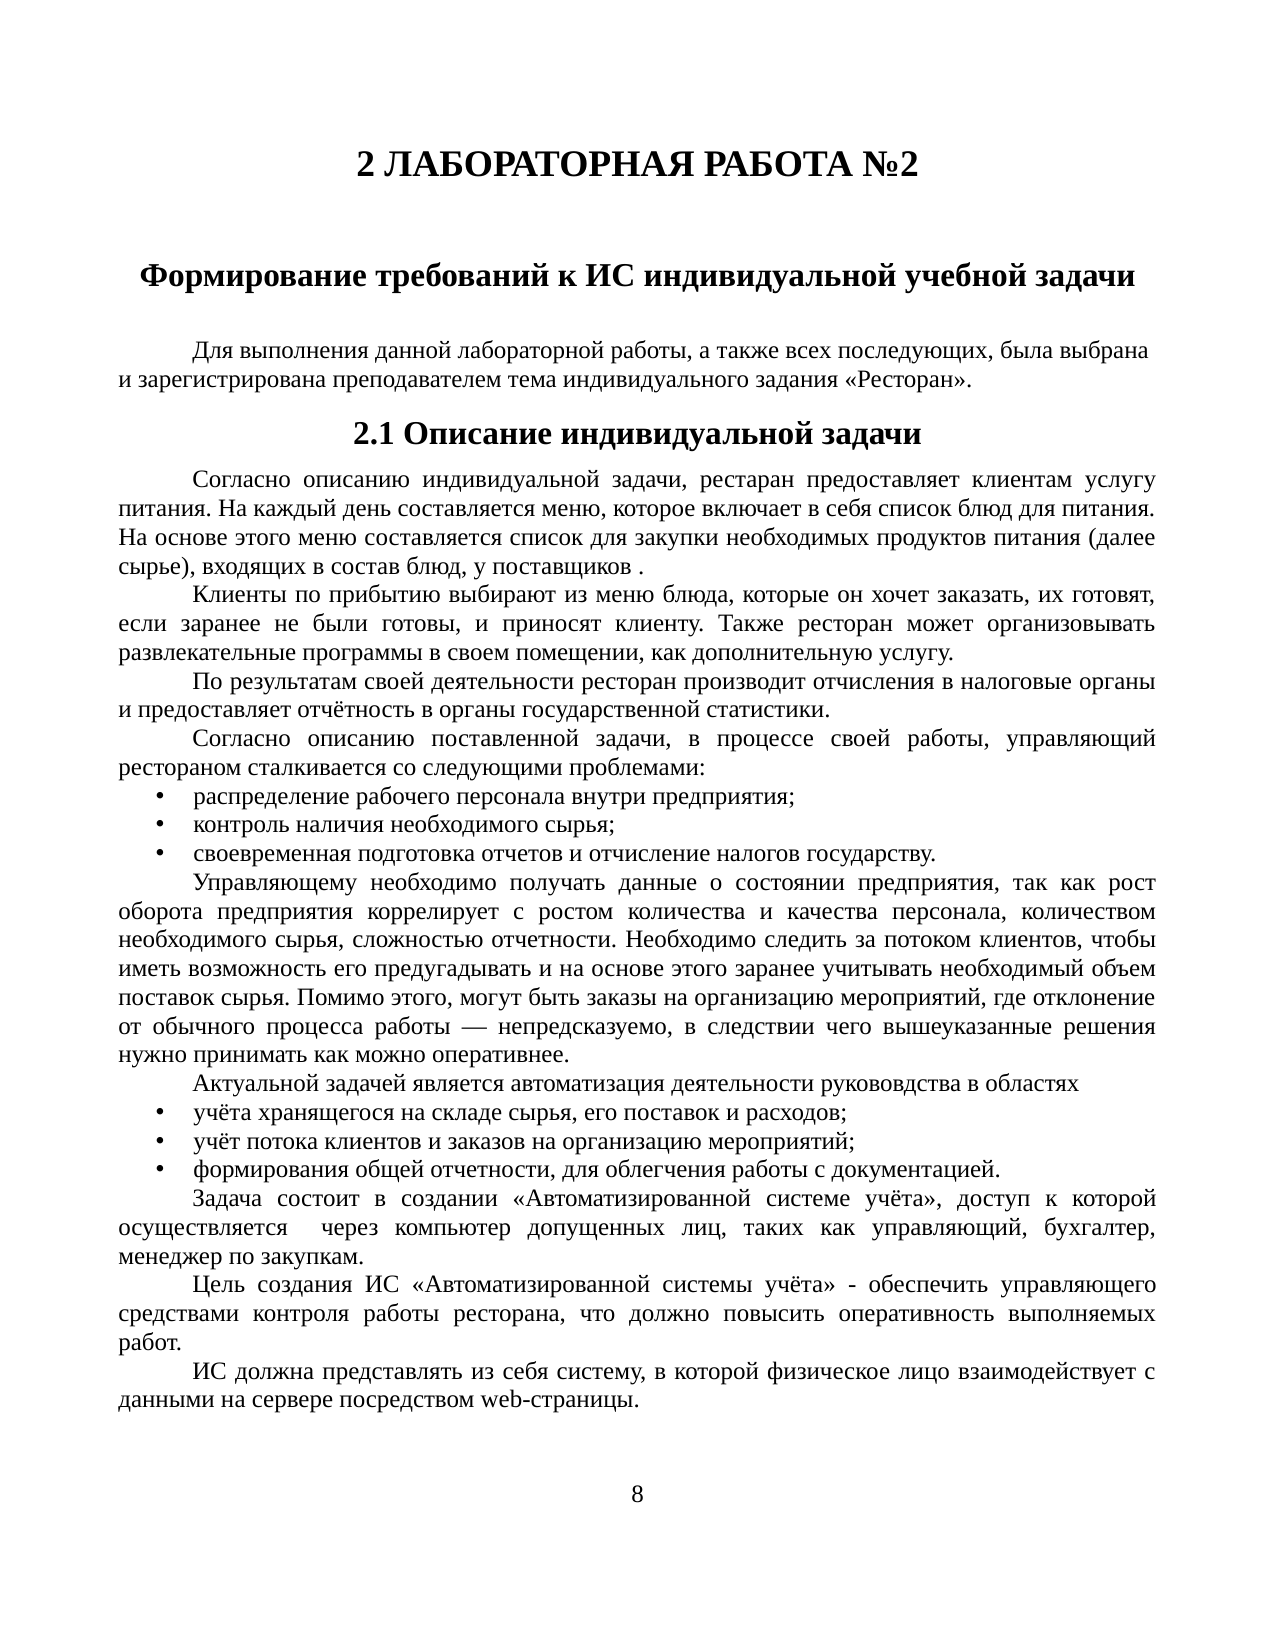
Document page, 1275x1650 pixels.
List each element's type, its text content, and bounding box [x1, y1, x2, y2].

list учёта хранящегося на складе сырья, его поставок и расходов; [156, 1097, 1157, 1126]
text Задача состоит в создании «Автоматизированной системе учёта», доступ к которой осуществляется через компьютер допущенных лиц, таких как управляющий, бухгалтер, менеджер по закупкам. [118, 1183, 1157, 1269]
subtitle 2.1 Описание индивидуальной задачи [118, 414, 1157, 452]
text Управляющему необходимо получать данные о состоянии предприятия, так как рост оборота предприятия коррелирует с ростом количества и качества персонала, количеством необходимого сырья, сложностью отчетности. Необходимо следить за потоком клиентов, чтобы иметь возможность его предугадывать и на основе этого заранее учитывать необходимый объем поставок сырья. Помимо этого, могут быть заказы на организацию мероприятий, где отклонение от обычного процесса работы — непредсказуемо, в следствии чего вышеуказанные решения нужно принимать как можно оперативнее. [118, 867, 1157, 1068]
list контроль наличия необходимого сырья; [156, 809, 1157, 838]
text По результатам своей деятельности ресторан производит отчисления в налоговые органы и предоставляет отчётность в органы государственной статистики. [118, 666, 1157, 723]
text Цель создания ИС «Автоматизированной системы учёта» - обеспечить управляющего средствами контроля работы ресторана, что должно повысить оперативность выполняемых работ. [118, 1269, 1157, 1356]
subtitle 2 ЛАБОРАТОРНАЯ РАБОТА №2 [118, 142, 1157, 185]
list своевременная подготовка отчетов и отчисление налогов государству. [156, 838, 1157, 867]
list учёт потока клиентов и заказов на организацию мероприятий; [156, 1126, 1157, 1154]
text Согласно описанию поставленной задачи, в процессе своей работы, управляющий рестораном сталкивается со следующими проблемами: [118, 723, 1157, 781]
list формирования общей отчетности, для облегчения работы с документацией. [156, 1154, 1157, 1183]
text Для выполнения данной лабораторной работы, а также всех последующих, была выбрана и зарегистрирована преподавателем тема индивидуального задания «Ресторан». [118, 335, 1157, 393]
list распределение рабочего персонала внутри предприятия; [156, 781, 1157, 809]
text ИС должна представлять из себя систему, в которой физическое лицо взаимодействует с данными на сервере посредством web-страницы. [118, 1356, 1157, 1413]
text Согласно описанию индивидуальной задачи, рестаран предоставляет клиентам услугу питания. На каждый день составляется меню, которое включает в себя список блюд для питания. На основе этого меню составляется список для закупки необходимых продуктов питания (далее сырье), входящих в состав блюд, у поставщиков . [118, 464, 1157, 579]
text Актуальной задачей является автоматизация деятельности рукововдства в областях [118, 1068, 1157, 1097]
text Клиенты по прибытию выбирают из меню блюда, которые он хочет заказать, их готовят, если заранее не были готовы, и приносят клиенту. Также ресторан может организовывать развлекательные программы в своем помещении, как дополнительную услугу. [118, 579, 1157, 666]
subtitle Формирование требований к ИС индивидуальной учебной задачи [118, 256, 1157, 294]
